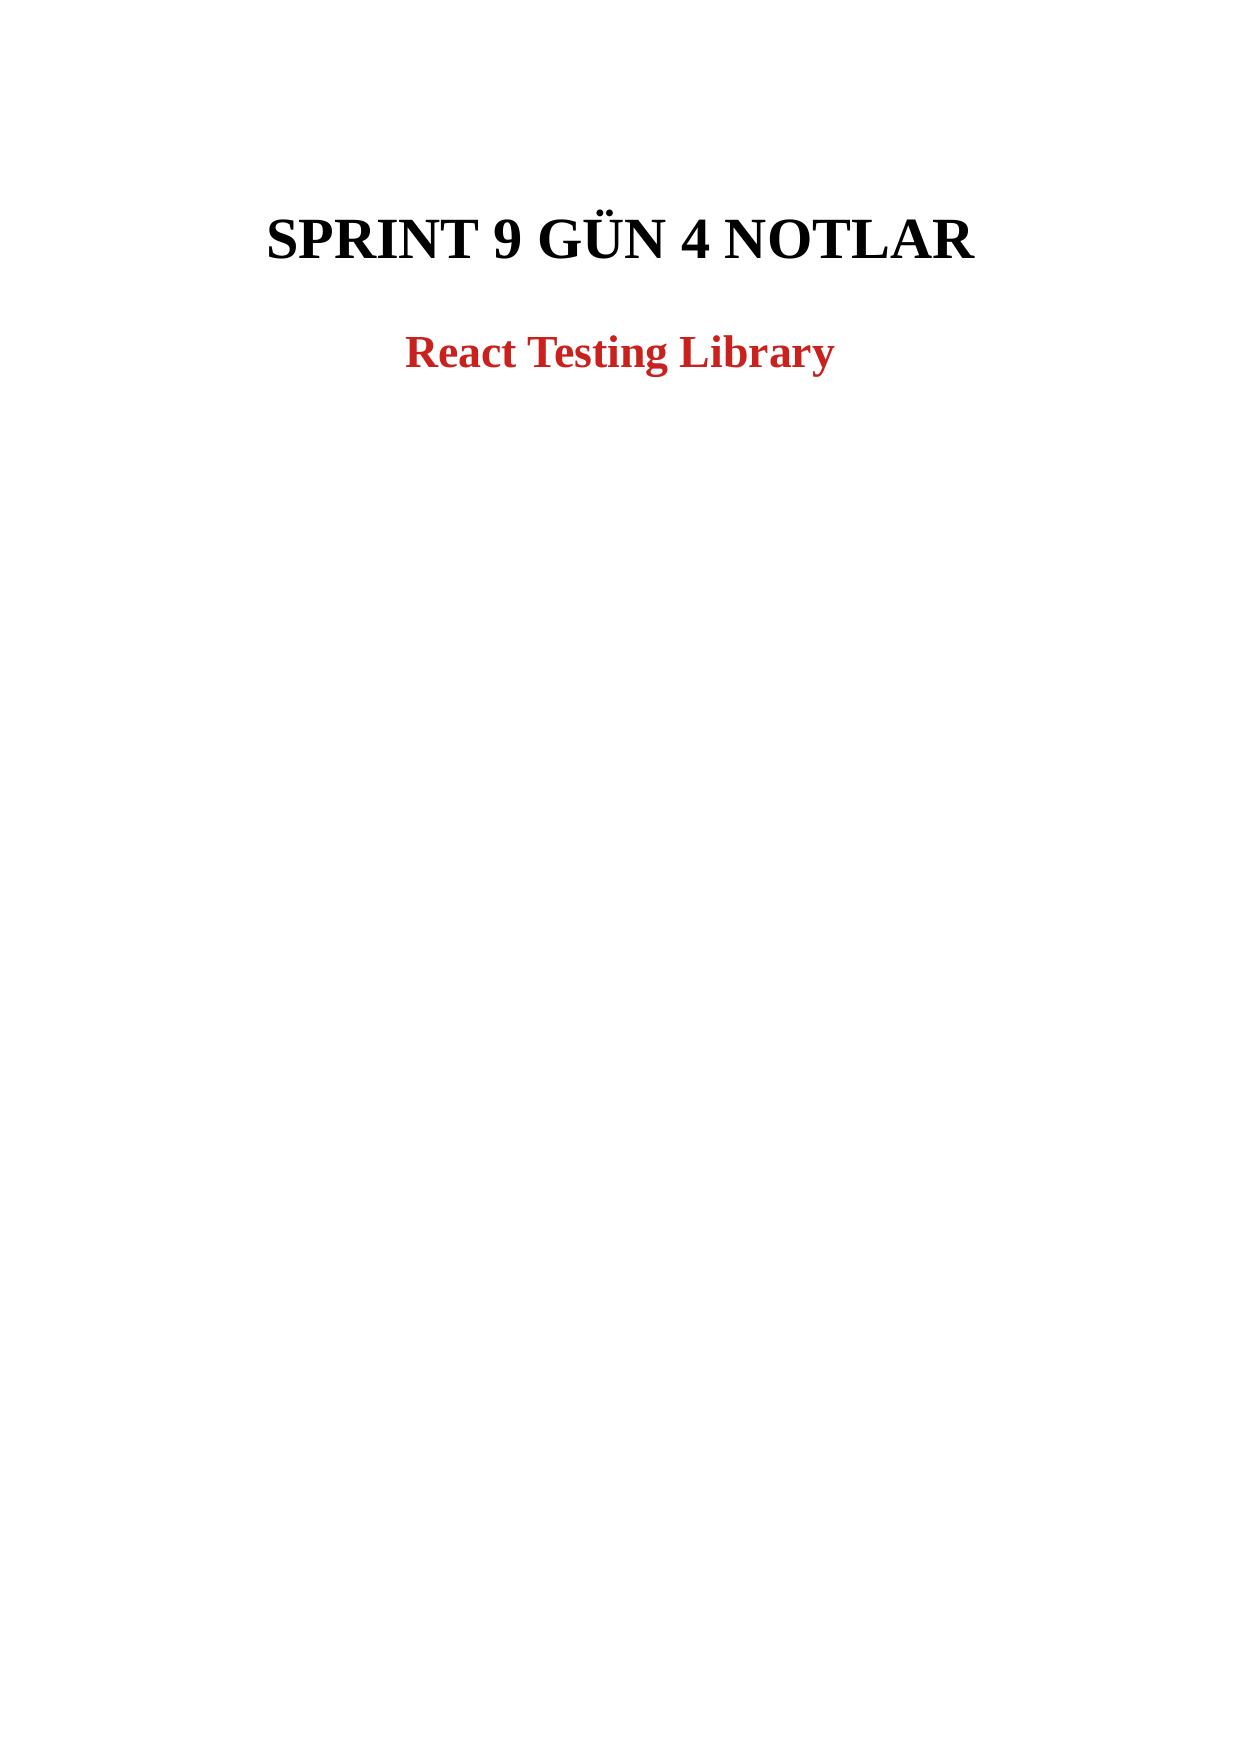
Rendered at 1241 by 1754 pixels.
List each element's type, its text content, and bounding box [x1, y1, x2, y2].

text SPRINT 9 GÜN 4 NOTLAR [118, 204, 1122, 271]
text React Testing Library [118, 324, 1122, 377]
